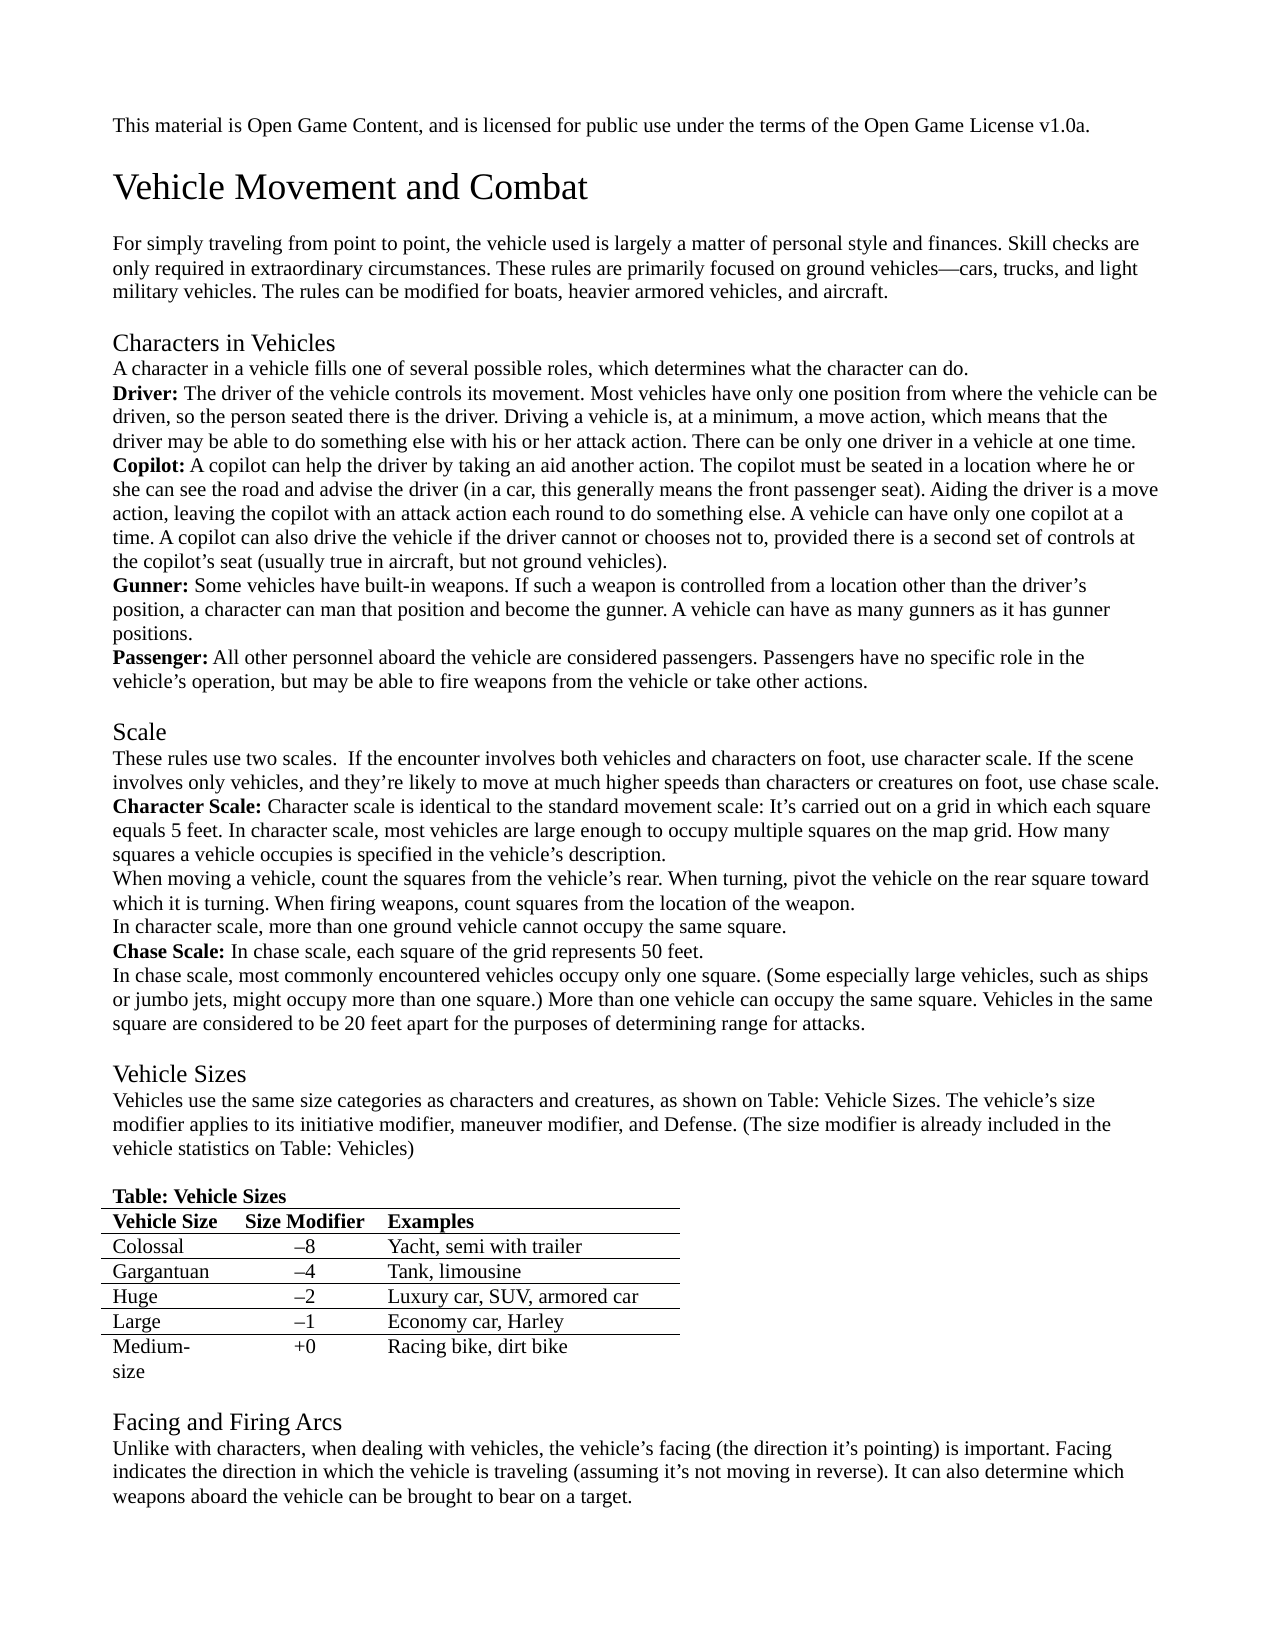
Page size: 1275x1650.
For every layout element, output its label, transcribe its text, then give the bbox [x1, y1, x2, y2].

table_cell –2 [234, 1284, 376, 1308]
table_cell Yacht, semi with trailer [376, 1234, 680, 1258]
text Passenger: All other personnel aboard the vehicle are considered passengers. Passengers have no specific role in the vehicle’s operation, but may be able to fire weapons from the vehicle or take other actions. [112, 645, 1162, 693]
table_cell Economy car, Harley [376, 1309, 680, 1333]
text For simply traveling from point to point, the vehicle used is largely a matter of personal style and finances. Skill checks are only required in extraordinary circumstances. These rules are primarily focused on ground vehicles—cars, trucks, and light military vehicles. The rules can be modified for boats, heavier armored vehicles, and aircraft. [112, 231, 1162, 303]
text Chase Scale: In chase scale, each square of the grid represents 50 feet. [112, 938, 1162, 963]
table_cell Gargantuan [101, 1259, 234, 1283]
table_cell Colossal [101, 1234, 234, 1258]
table_cell Examples [376, 1209, 680, 1233]
table_cell Huge [101, 1284, 234, 1308]
text Copilot: A copilot can help the driver by taking an aid another action. The copilot must be seated in a location where he or she can see the road and advise the driver (in a car, this generally means the front passenger seat). Aiding the driver is a move action, leaving the copilot with an attack action each round to do something else. A vehicle can have only one copilot at a time. A copilot can also drive the vehicle if the driver cannot or chooses not to, provided there is a second set of controls at the copilot’s seat (usually true in aircraft, but not ground vehicles). [112, 453, 1162, 573]
table_cell Size Modifier [234, 1209, 376, 1233]
text This material is Open Game Content, and is licensed for public use under the terms of the Open Game License v1.0a. [112, 112, 1162, 140]
table_cell +0 [234, 1335, 376, 1383]
table_cell Vehicle Size [101, 1209, 234, 1233]
text Vehicle Sizes [112, 1059, 1162, 1088]
text When moving a vehicle, count the squares from the vehicle’s rear. When turning, pivot the vehicle on the rear square toward which it is turning. When firing weapons, count squares from the location of the weapon. [112, 866, 1162, 914]
table_cell Large [101, 1309, 234, 1333]
table_cell –8 [234, 1234, 376, 1258]
table_cell –1 [234, 1309, 376, 1333]
text Facing and Firing Arcs [112, 1407, 1162, 1435]
subtitle Vehicle Movement and Combat [112, 164, 1162, 207]
text In character scale, more than one ground vehicle cannot occupy the same square. [112, 914, 1162, 938]
text Characters in Vehicles [112, 328, 1162, 356]
table_cell Racing bike, dirt bike [376, 1335, 680, 1383]
text Vehicles use the same size categories as characters and creatures, as shown on Table: Vehicle Sizes. The vehicle’s size modifier applies to its initiative modifier, maneuver modifier, and Defense. (The size modifier is already included in the vehicle statistics on Table: Vehicles) [112, 1088, 1162, 1160]
text Scale [112, 717, 1162, 746]
text Character Scale: Character scale is identical to the standard movement scale: It’s carried out on a grid in which each square equals 5 feet. In character scale, most vehicles are large enough to occupy multiple squares on the map grid. How many squares a vehicle occupies is specified in the vehicle’s description. [112, 794, 1162, 866]
table_cell Tank, limousine [376, 1259, 680, 1283]
text Unlike with characters, when dealing with vehicles, the vehicle’s facing (the direction it’s pointing) is important. Facing indicates the direction in which the vehicle is traveling (assuming it’s not moving in reverse). It can also determine which weapons aboard the vehicle can be brought to bear on a target. [112, 1435, 1162, 1508]
table_header Table: Vehicle Sizes [101, 1184, 680, 1208]
text Driver: The driver of the vehicle controls its movement. Most vehicles have only one position from where the vehicle can be driven, so the person seated there is the driver. Driving a vehicle is, at a minimum, a move action, which means that the driver may be able to do something else with his or her attack action. There can be only one driver in a vehicle at one time. [112, 380, 1162, 453]
table_cell –4 [234, 1259, 376, 1283]
table_cell Luxury car, SUV, armored car [376, 1284, 680, 1308]
text A character in a vehicle fills one of several possible roles, which determines what the character can do. [112, 356, 1162, 380]
table_cell Medium-size [101, 1335, 234, 1383]
text In chase scale, most commonly encountered vehicles occupy only one square. (Some especially large vehicles, such as ships or jumbo jets, might occupy more than one square.) More than one vehicle can occupy the same square. Vehicles in the same square are considered to be 20 feet apart for the purposes of determining range for attacks. [112, 963, 1162, 1035]
text These rules use two scales. If the encounter involves both vehicles and characters on foot, use character scale. If the scene involves only vehicles, and they’re likely to move at much higher speeds than characters or creatures on foot, use chase scale. [112, 746, 1162, 794]
text Gunner: Some vehicles have built-in weapons. If such a weapon is controlled from a location other than the driver’s position, a character can man that position and become the gunner. A vehicle can have as many gunners as it has gunner positions. [112, 573, 1162, 645]
